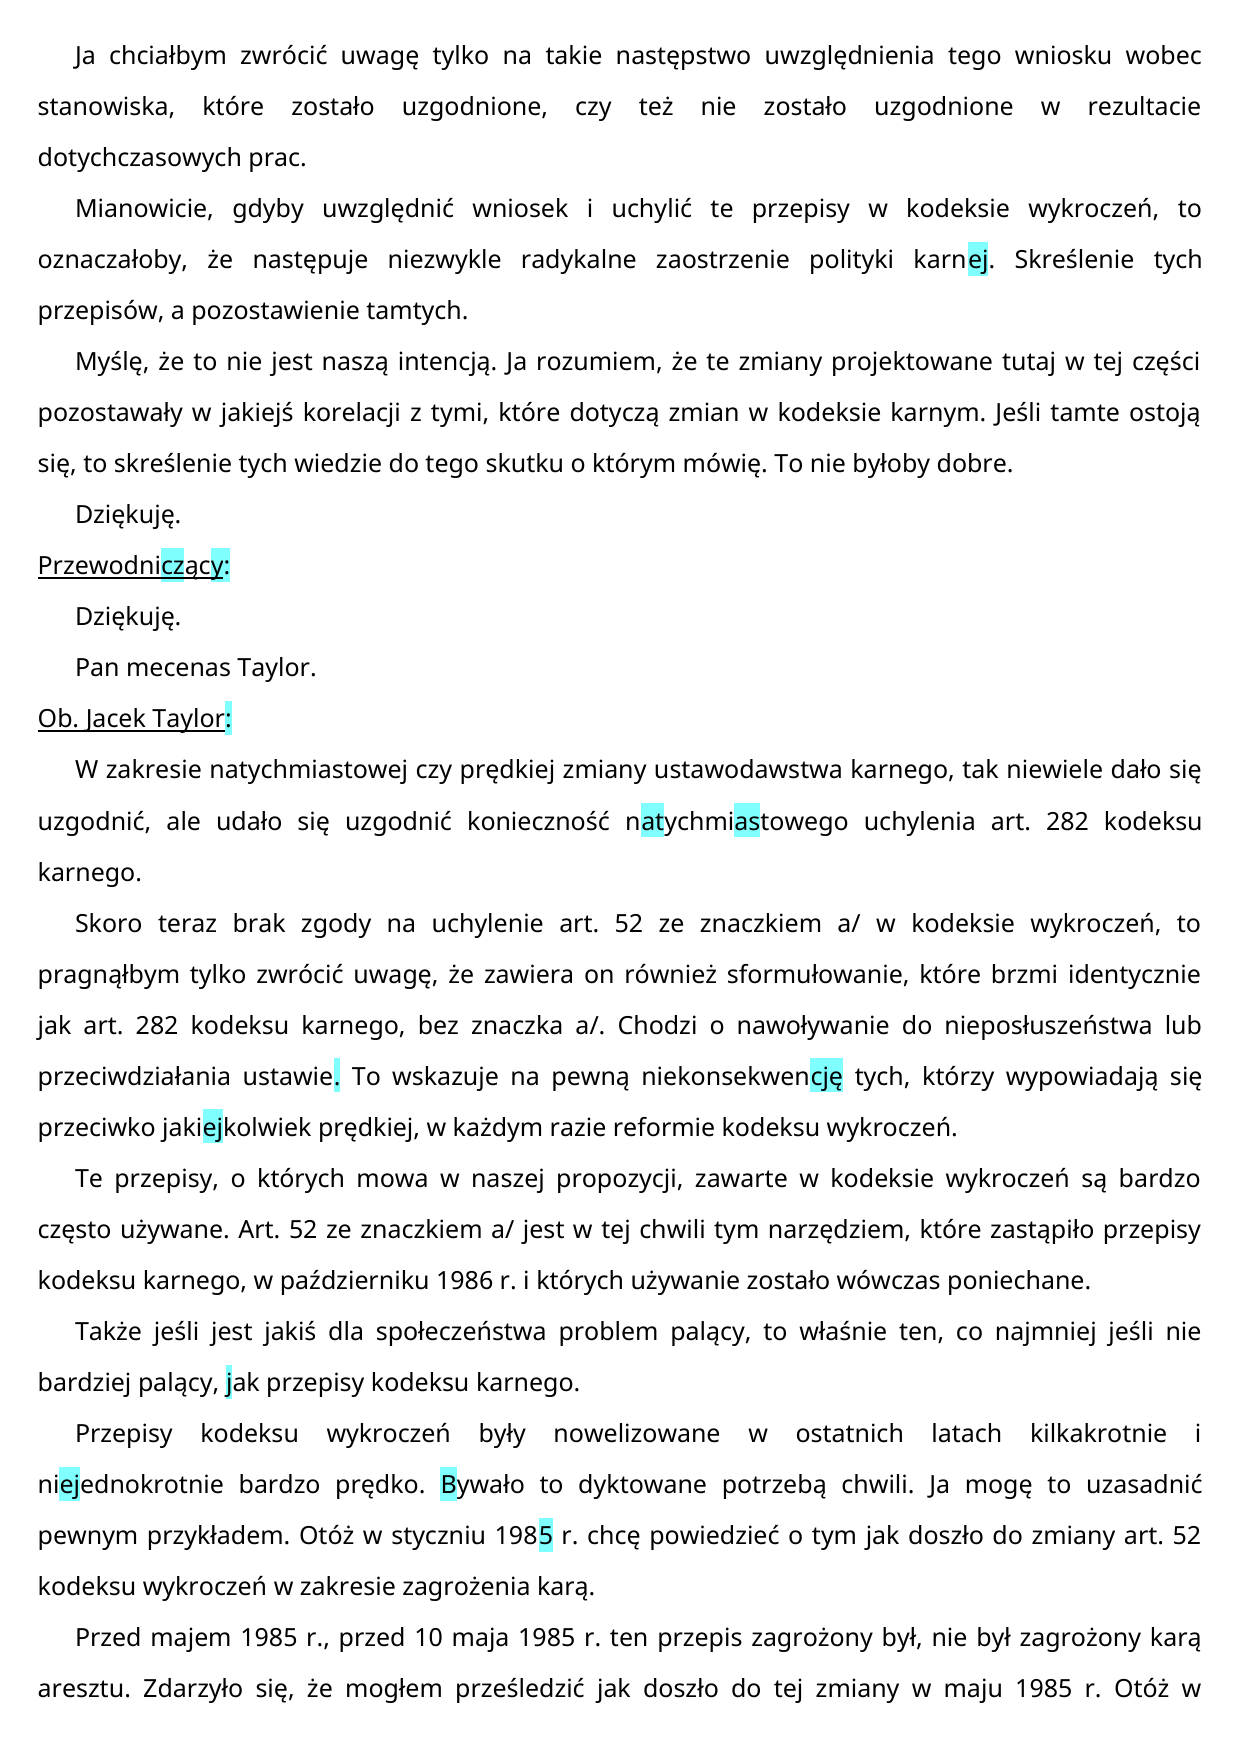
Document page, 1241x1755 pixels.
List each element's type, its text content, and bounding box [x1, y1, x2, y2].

text Przepisy kodeksu wykroczeń były nowelizowane w ostatnich latach kilkakrotnie i niejednokrotnie bardzo prędko. Bywało to dyktowane potrzebą chwili. Ja mogę to uzasadnić pewnym przykładem. Otóż w styczniu 1985 r. chcę powiedzieć o tym jak doszło do zmiany art. 52 kodeksu wykroczeń w zakresie zagrożenia karą. [37, 1416, 1203, 1603]
text Te przepisy, o których mowa w naszej propozycji, zawarte w kodeksie wykroczeń są bardzo często używane. Art. 52 ze znaczkiem a/ jest w tej chwili tym narzędziem, które zastąpiło przepisy kodeksu karnego, w październiku 1986 r. i których używanie zostało wówczas poniechane. [37, 1160, 1203, 1297]
text Dziękuję. [37, 599, 1203, 633]
text Skoro teraz brak zgody na uchylenie art. 52 ze znaczkiem a/ w kodeksie wykroczeń, to pragnąłbym tylko zwrócić uwagę, że zawiera on również sformułowanie, które brzmi identycznie jak art. 282 kodeksu karnego, bez znaczka a/. Chodzi o nawoływanie do nieposłuszeństwa lub przeciwdziałania ustawie. To wskazuje na pewną niekonsekwencję tych, którzy wypowiadają się przeciwko jakiejkolwiek prędkiej, w każdym razie reformie kodeksu wykroczeń. [37, 905, 1203, 1143]
text W zakresie natychmiastowej czy prędkiej zmiany ustawodawstwa karnego, tak niewiele dało się uzgodnić, ale udało się uzgodnić konieczność natychmiastowego uchylenia art. 282 kodeksu karnego. [37, 752, 1203, 888]
text Dziękuję. [37, 497, 1203, 531]
text Także jeśli jest jakiś dla społeczeństwa problem palący, to właśnie ten, co najmniej jeśli nie bardziej palący, jak przepisy kodeksu karnego. [37, 1313, 1203, 1399]
text Przewodniczący: [37, 548, 1203, 582]
text Myślę, że to nie jest naszą intencją. Ja rozumiem, że te zmiany projektowane tutaj w tej części pozostawały w jakiejś korelacji z tymi, które dotyczą zmian w kodeksie karnym. Jeśli tamte ostoją się, to skreślenie tych wiedzie do tego skutku o którym mówię. To nie byłoby dobre. [37, 344, 1203, 480]
text Przed majem 1985 r., przed 10 maja 1985 r. ten przepis zagrożony był, nie był zagrożony karą aresztu. Zdarzyło się, że mogłem prześledzić jak doszło do tej zmiany w maju 1985 r. Otóż w [37, 1620, 1203, 1705]
text Mianowicie, gdyby uwzględnić wniosek i uchylić te przepisy w kodeksie wykroczeń, to oznaczałoby, że następuje niezwykle radykalne zaostrzenie polityki karnej. Skreślenie tych przepisów, a pozostawienie tamtych. [37, 191, 1203, 327]
text Ob. Jacek Taylor: [37, 701, 1203, 735]
text Ja chciałbym zwrócić uwagę tylko na takie następstwo uwzględnienia tego wniosku wobec stanowiska, które zostało uzgodnione, czy też nie zostało uzgodnione w rezultacie dotychczasowych prac. [37, 37, 1203, 174]
text Pan mecenas Taylor. [37, 650, 1203, 684]
